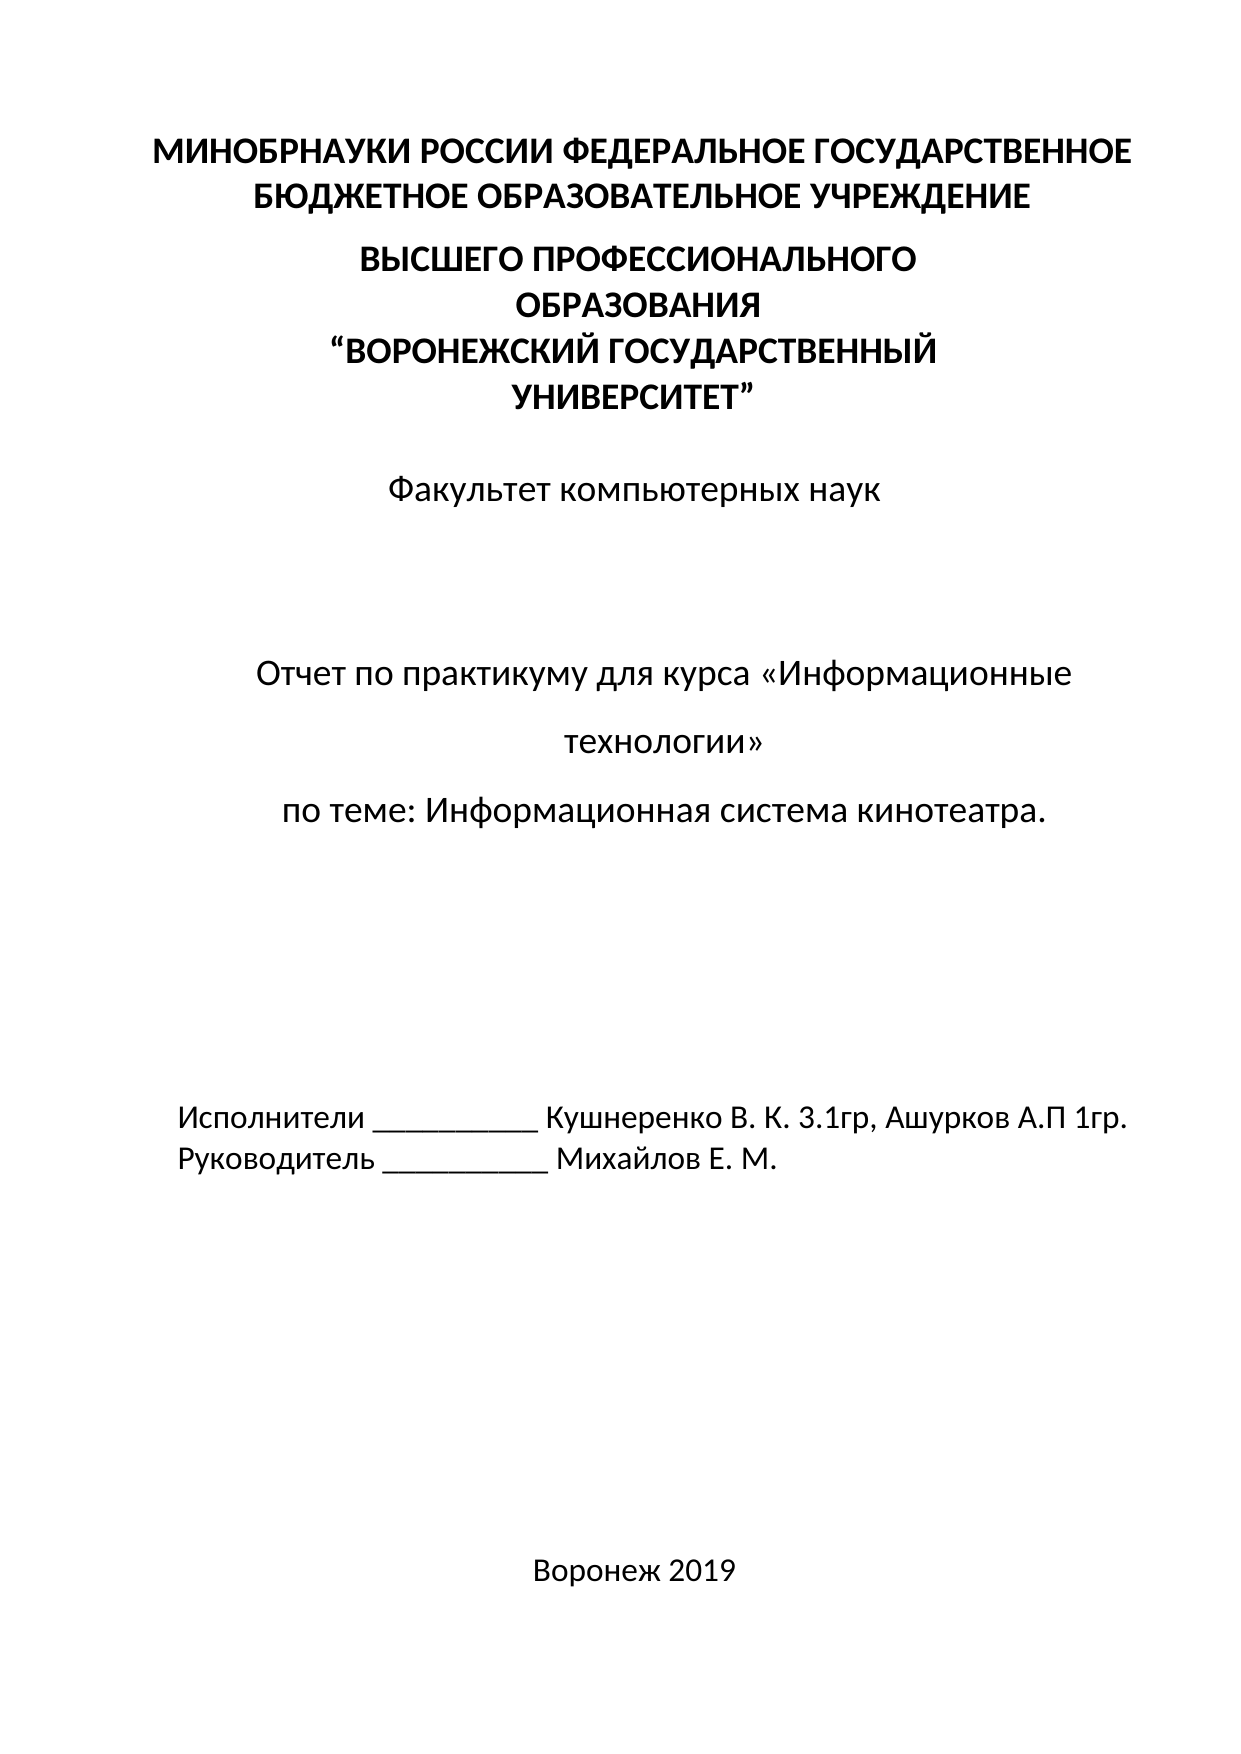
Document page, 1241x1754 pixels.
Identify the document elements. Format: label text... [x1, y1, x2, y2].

text Отчет по практикуму для курса «Информационные технологии» [177, 649, 1152, 763]
text Руководитель __________ Михайлов Е. М. [177, 1137, 1152, 1178]
text МИНОБРНАУКИ РОССИИ ФЕДЕРАЛЬНОЕ ГОСУДАРСТВЕННОЕ БЮДЖЕТНОЕ ОБРАЗОВАТЕЛЬНОЕ УЧРЕЖДЕНИЕ [133, 127, 1152, 218]
text ВЫСШЕГО ПРОФЕССИОНАЛЬНОГО ОБРАЗОВАНИЯ [248, 235, 1028, 327]
text по теме: Информационная система кинотеатра. [177, 786, 1152, 832]
text Факультет компьютерных наук [248, 465, 1021, 511]
text Воронеж 2019 [247, 1549, 1021, 1590]
text Исполнители __________ Кушнеренко В. К. 3.1гр, Ашурков А.П 1гр. [177, 1096, 1152, 1137]
text “ВОРОНЕЖСКИЙ ГОСУДАРСТВЕННЫЙ УНИВЕРСИТЕТ” [245, 327, 1021, 419]
